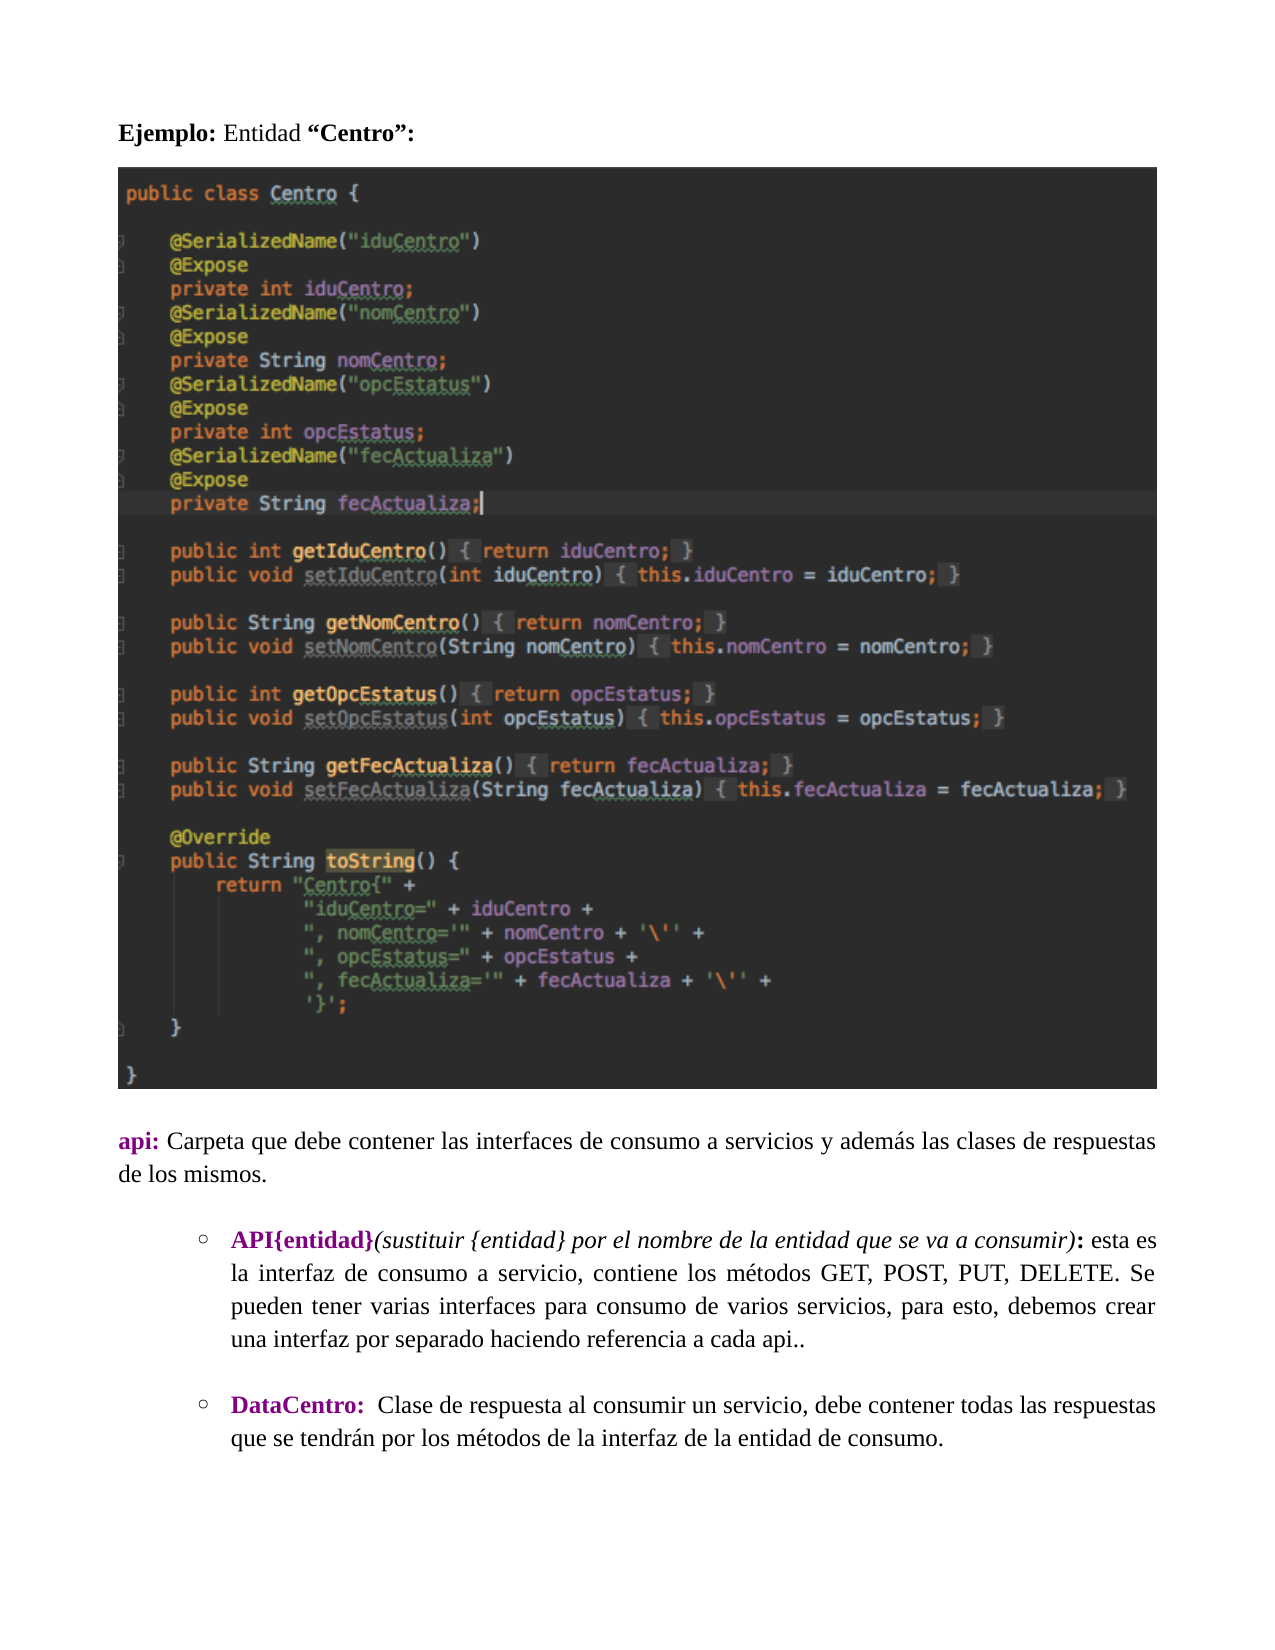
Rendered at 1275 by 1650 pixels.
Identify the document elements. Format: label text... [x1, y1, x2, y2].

text Ejemplo: Entidad “Centro”: [118, 118, 1157, 147]
picture [118, 167, 1157, 1089]
list API{entidad}(sustituir {entidad} por el nombre de la entidad que se va a consumir): esta es la interfaz de consumo a servicio, contiene los métodos GET, POST, PUT, DELETE. Se pueden tener varias interfaces para consumo de varios servicios, para esto, debemos crear una interfaz por separado haciendo referencia a cada api.. [193, 1225, 1157, 1353]
text api: Carpeta que debe contener las interfaces de consumo a servicios y además las clases de respuestas de los mismos. [118, 1126, 1157, 1188]
list DataCentro: Clase de respuesta al consumir un servicio, debe contener todas las respuestas que se tendrán por los métodos de la interfaz de la entidad de consumo. [193, 1390, 1157, 1452]
